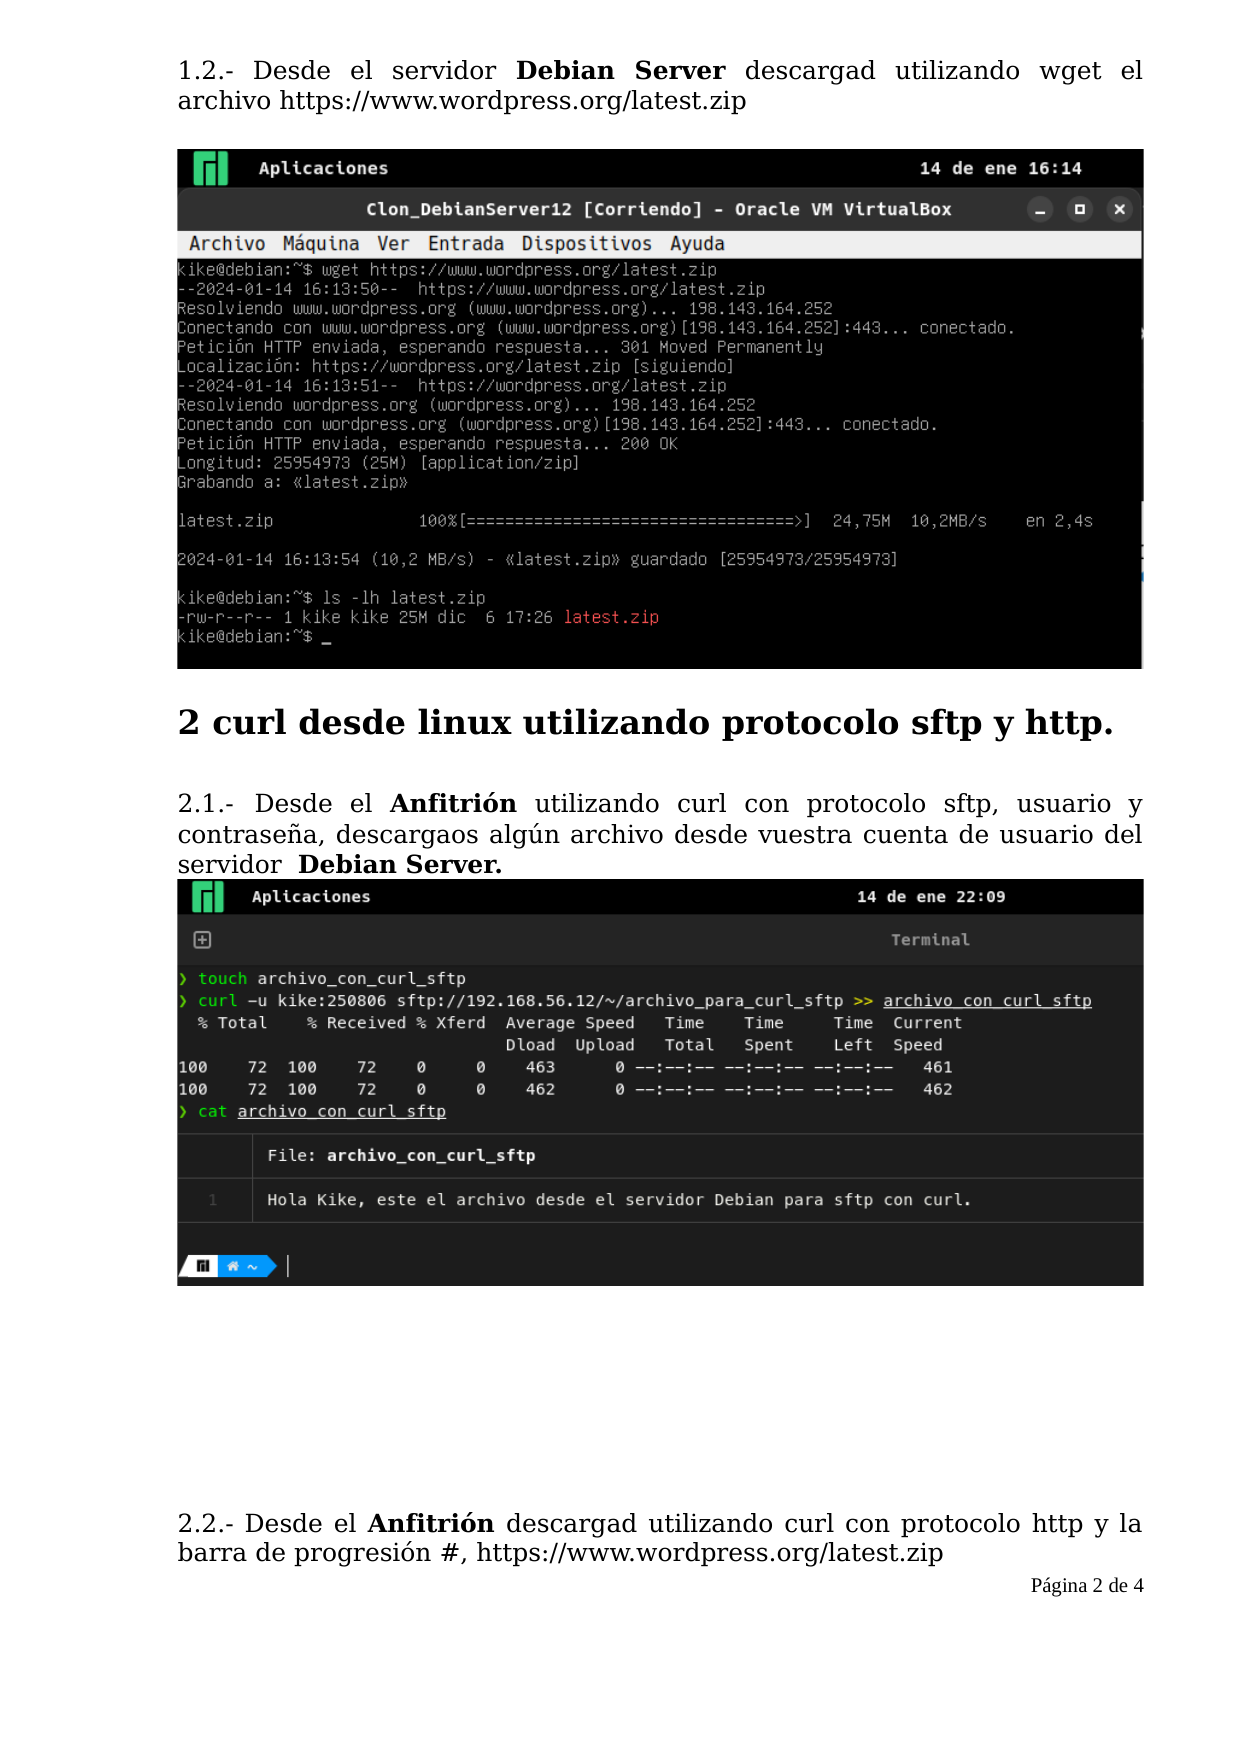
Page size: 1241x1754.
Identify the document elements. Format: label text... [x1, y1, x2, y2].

text 1.2.- Desde el servidor Debian Server descargad utilizando wget el archivo https://www.wordpress.org/latest.zip [177, 56, 1144, 115]
picture [177, 879, 1144, 1286]
text 2.1.- Desde el Anfitrión utilizando curl con protocolo sftp, usuario y contraseña, descargaos algún archivo desde vuestra cuenta de usuario del servidor Debian Server. [177, 781, 1144, 879]
text 2 curl desde linux utilizando protocolo sftp y http. [177, 703, 1144, 742]
text 2.2.- Desde el Anfitrión descargad utilizando curl con protocolo http y la barra de progresión #, https://www.wordpress.org/latest.zip [177, 1508, 1144, 1567]
picture [177, 149, 1144, 669]
